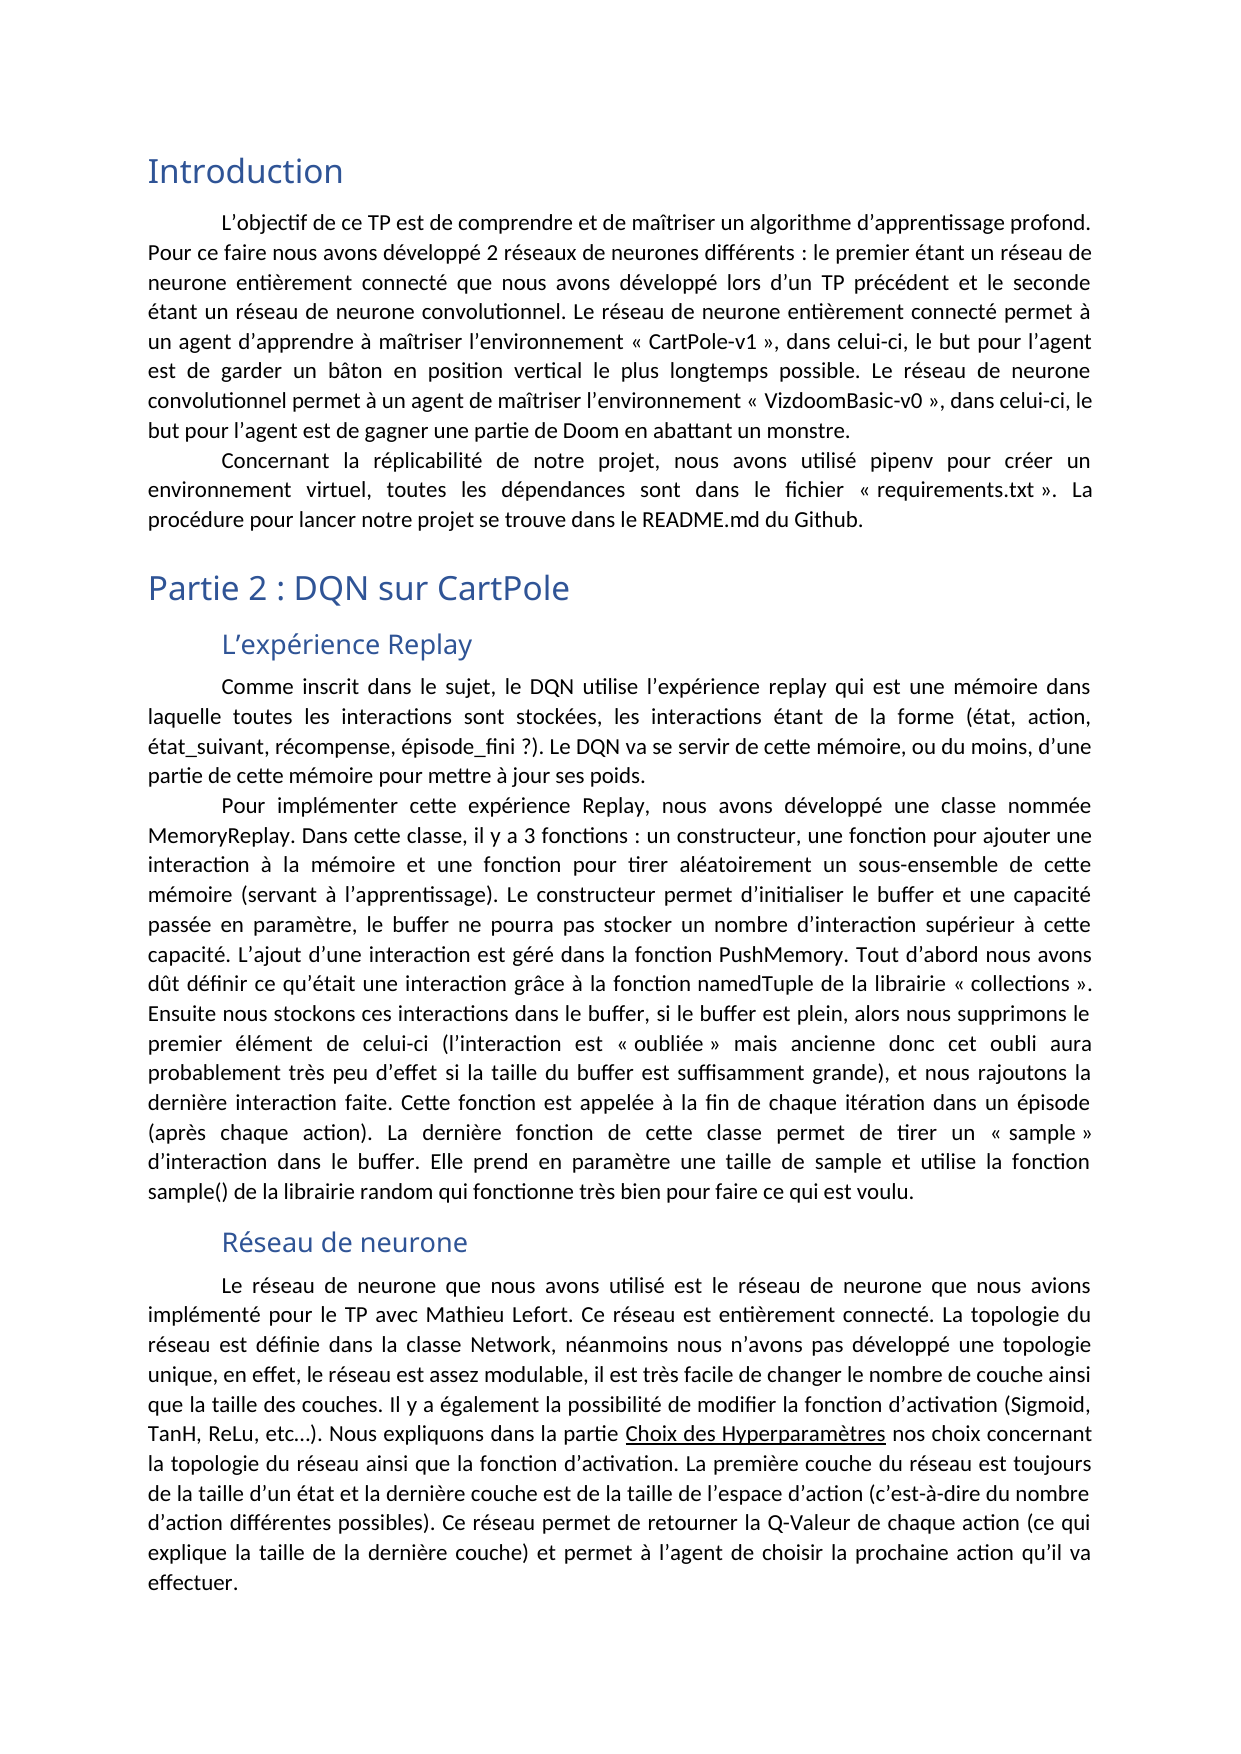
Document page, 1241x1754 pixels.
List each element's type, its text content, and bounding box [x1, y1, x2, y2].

subtitle Partie 2 : DQN sur CartPole [148, 564, 1093, 610]
subtitle L’expérience Replay [148, 625, 1093, 662]
subtitle Réseau de neurone [148, 1223, 1093, 1260]
subtitle Introduction [148, 148, 1093, 193]
text Le réseau de neurone que nous avons utilisé est le réseau de neurone que nous avions implémenté pour le TP avec Mathieu Lefort. Ce réseau est entièrement connecté. La topologie du réseau est définie dans la classe Network, néanmoins nous n’avons pas développé une topologie unique, en effet, le réseau est assez modulable, il est très facile de changer le nombre de couche ainsi que la taille des couches. Il y a également la possibilité de modifier la fonction d’activation (Sigmoid, TanH, ReLu, etc…). Nous expliquons dans la partie Choix des Hyperparamètres nos choix concernant la topologie du réseau ainsi que la fonction d’activation. La première couche du réseau est toujours de la taille d’un état et la dernière couche est de la taille de l’espace d’action (c’est-à-dire du nombre d’action différentes possibles). Ce réseau permet de retourner la Q-Valeur de chaque action (ce qui explique la taille de la dernière couche) et permet à l’agent de choisir la prochaine action qu’il va effectuer. [148, 1271, 1093, 1596]
text Concernant la réplicabilité de notre projet, nous avons utilisé pipenv pour créer un environnement virtuel, toutes les dépendances sont dans le fichier « requirements.txt ». La procédure pour lancer notre projet se trouve dans le README.md du Github. [148, 446, 1093, 533]
text Comme inscrit dans le sujet, le DQN utilise l’expérience replay qui est une mémoire dans laquelle toutes les interactions sont stockées, les interactions étant de la forme (état, action, état_suivant, récompense, épisode_fini ?). Le DQN va se servir de cette mémoire, ou du moins, d’une partie de cette mémoire pour mettre à jour ses poids. [148, 672, 1093, 789]
text Pour implémenter cette expérience Replay, nous avons développé une classe nommée MemoryReplay. Dans cette classe, il y a 3 fonctions : un constructeur, une fonction pour ajouter une interaction à la mémoire et une fonction pour tirer aléatoirement un sous-ensemble de cette mémoire (servant à l’apprentissage). Le constructeur permet d’initialiser le buffer et une capacité passée en paramètre, le buffer ne pourra pas stocker un nombre d’interaction supérieur à cette capacité. L’ajout d’une interaction est géré dans la fonction PushMemory. Tout d’abord nous avons dût définir ce qu’était une interaction grâce à la fonction namedTuple de la librairie « collections ». Ensuite nous stockons ces interactions dans le buffer, si le buffer est plein, alors nous supprimons le premier élément de celui-ci (l’interaction est « oubliée » mais ancienne donc cet oubli aura probablement très peu d’effet si la taille du buffer est suffisamment grande), et nous rajoutons la dernière interaction faite. Cette fonction est appelée à la fin de chaque itération dans un épisode (après chaque action). La dernière fonction de cette classe permet de tirer un « sample » d’interaction dans le buffer. Elle prend en paramètre une taille de sample et utilise la fonction sample() de la librairie random qui fonctionne très bien pour faire ce qui est voulu. [148, 791, 1093, 1205]
text L’objectif de ce TP est de comprendre et de maîtriser un algorithme d’apprentissage profond. Pour ce faire nous avons développé 2 réseaux de neurones différents : le premier étant un réseau de neurone entièrement connecté que nous avons développé lors d’un TP précédent et le seconde étant un réseau de neurone convolutionnel. Le réseau de neurone entièrement connecté permet à un agent d’apprendre à maîtriser l’environnement « CartPole-v1 », dans celui-ci, le but pour l’agent est de garder un bâton en position vertical le plus longtemps possible. Le réseau de neurone convolutionnel permet à un agent de maîtriser l’environnement « VizdoomBasic-v0 », dans celui-ci, le but pour l’agent est de gagner une partie de Doom en abattant un monstre. [148, 208, 1093, 444]
